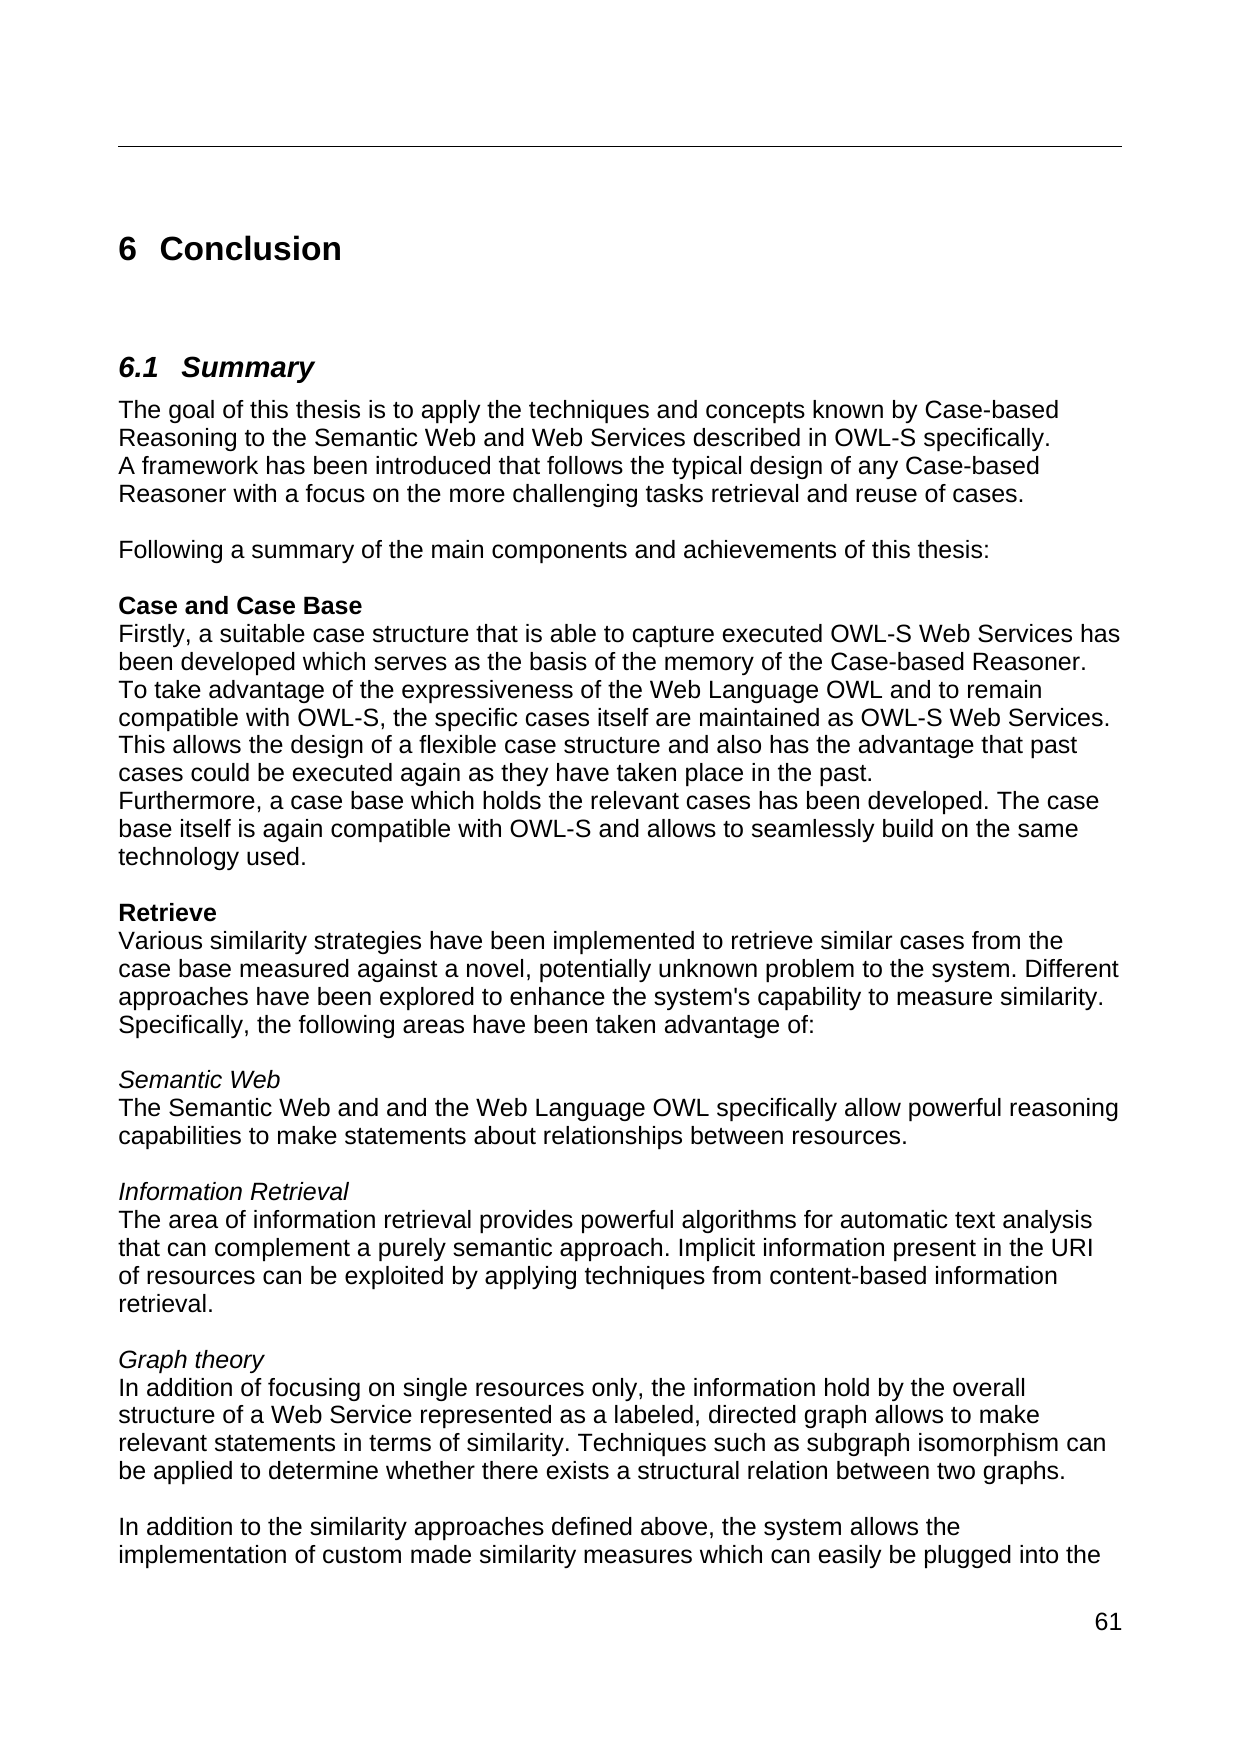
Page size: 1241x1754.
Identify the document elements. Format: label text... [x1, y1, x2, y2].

text In addition of focusing on single resources only, the information hold by the overall structure of a Web Service represented as a labeled, directed graph allows to make relevant statements in terms of similarity. Techniques such as subgraph isomorphism can be applied to determine whether there exists a structural relation between two graphs. [118, 1373, 1122, 1485]
text The goal of this thesis is to apply the techniques and concepts known by Case-based Reasoning to the Semantic Web and Web Services described in OWL-S specifically. [118, 396, 1122, 452]
text In addition to the similarity approaches defined above, the system allows the implementation of custom made similarity measures which can easily be plugged into the [118, 1513, 1122, 1569]
text Semantic Web [118, 1066, 1122, 1094]
text Firstly, a suitable case structure that is able to capture executed OWL-S Web Services has been developed which serves as the basis of the memory of the Case-based Reasoner. To take advantage of the expressiveness of the Web Language OWL and to remain compatible with OWL-S, the specific cases itself are maintained as OWL-S Web Services. This allows the design of a flexible case structure and also has the advantage that past cases could be executed again as they have taken place in the past. [118, 619, 1122, 787]
text The Semantic Web and and the Web Language OWL specifically allow powerful reasoning capabilities to make statements about relationships between resources. [118, 1094, 1122, 1150]
text Case and Case Base [118, 592, 1122, 619]
text Retrieve [118, 899, 1122, 927]
text A framework has been introduced that follows the typical design of any Case-based Reasoner with a focus on the more challenging tasks retrieval and reuse of cases. [118, 452, 1122, 508]
subtitle Conclusion [118, 229, 1122, 267]
text Information Retrieval [118, 1178, 1122, 1206]
subtitle Summary [118, 351, 1122, 384]
text Following a summary of the main components and achievements of this thesis: [118, 536, 1122, 564]
text The area of information retrieval provides powerful algorithms for automatic text analysis that can complement a purely semantic approach. Implicit information present in the URI of resources can be exploited by applying techniques from content-based information retrieval. [118, 1206, 1122, 1317]
text Graph theory [118, 1345, 1122, 1373]
text Furthermore, a case base which holds the relevant cases has been developed. The case base itself is again compatible with OWL-S and allows to seamlessly build on the same technology used. [118, 787, 1122, 871]
text Various similarity strategies have been implemented to retrieve similar cases from the case base measured against a novel, potentially unknown problem to the system. Different approaches have been explored to enhance the system's capability to measure similarity. Specifically, the following areas have been taken advantage of: [118, 927, 1122, 1038]
